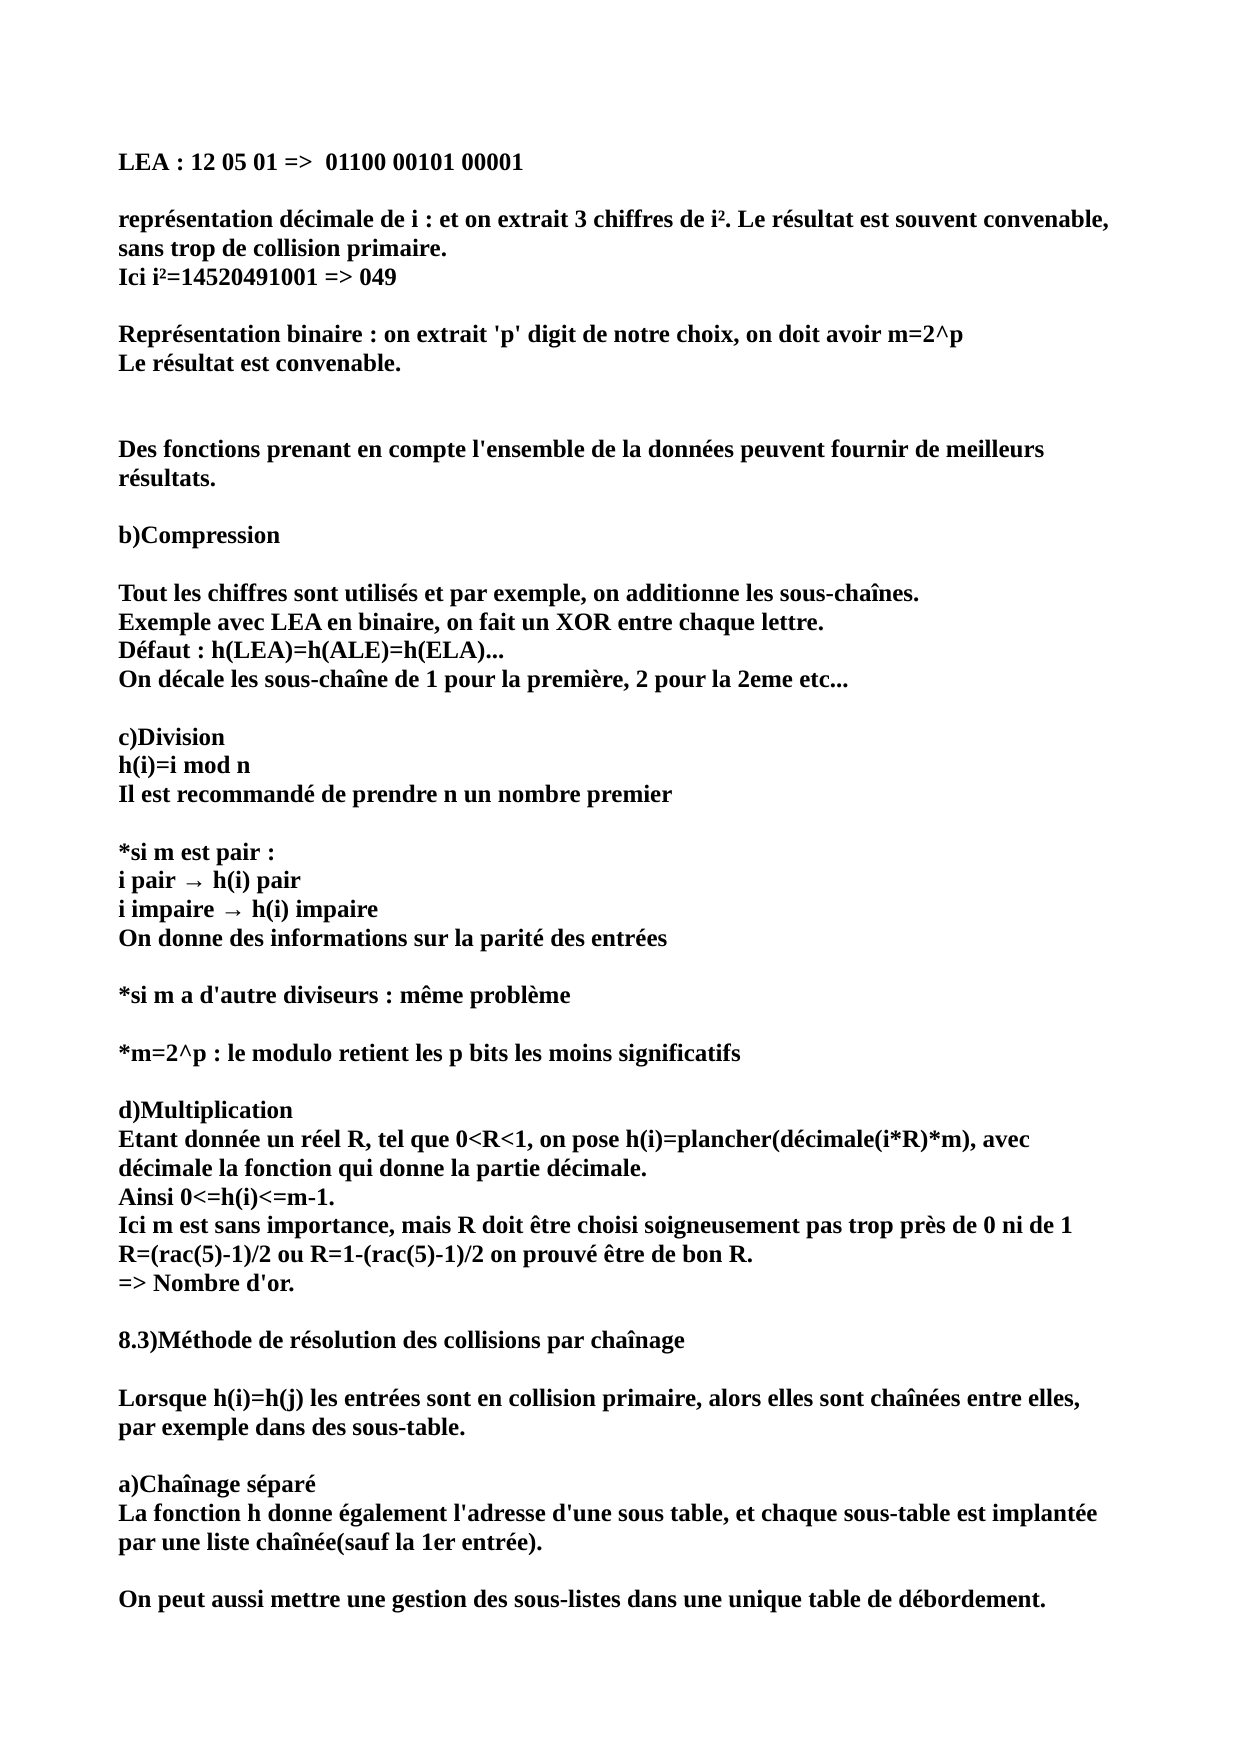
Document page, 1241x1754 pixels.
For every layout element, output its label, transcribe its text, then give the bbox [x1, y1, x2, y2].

text Lorsque h(i)=h(j) les entrées sont en collision primaire, alors elles sont chaînées entre elles, par exemple dans des sous-table. [118, 1383, 1122, 1441]
text i pair → h(i) pair [118, 866, 1122, 894]
text On peut aussi mettre une gestion des sous-listes dans une unique table de débordement. [118, 1584, 1122, 1613]
text LEA : 12 05 01 => 01100 00101 00001 [118, 147, 1122, 176]
text Etant donnée un réel R, tel que 0<R<1, on pose h(i)=plancher(décimale(i*R)*m), avec décimale la fonction qui donne la partie décimale. [118, 1124, 1122, 1182]
text a)Chaînage séparé [118, 1469, 1122, 1498]
text Il est recommandé de prendre n un nombre premier [118, 779, 1122, 808]
text *m=2^p : le modulo retient les p bits les moins significatifs [118, 1038, 1122, 1067]
text Ici i²=14520491001 => 049 [118, 262, 1122, 291]
text b)Compression [118, 521, 1122, 549]
text Exemple avec LEA en binaire, on fait un XOR entre chaque lettre. [118, 607, 1122, 636]
text Ainsi 0<=h(i)<=m-1. [118, 1182, 1122, 1211]
text Le résultat est convenable. [118, 348, 1122, 377]
text représentation décimale de i : et on extrait 3 chiffres de i². Le résultat est souvent convenable, sans trop de collision primaire. [118, 204, 1122, 262]
text On décale les sous-chaîne de 1 pour la première, 2 pour la 2eme etc... [118, 664, 1122, 693]
text h(i)=i mod n [118, 751, 1122, 779]
text => Nombre d'or. [118, 1268, 1122, 1297]
text Représentation binaire : on extrait 'p' digit de notre choix, on doit avoir m=2^p [118, 319, 1122, 348]
text d)Multiplication [118, 1096, 1122, 1124]
text Des fonctions prenant en compte l'ensemble de la données peuvent fournir de meilleurs résultats. [118, 434, 1122, 492]
text Défaut : h(LEA)=h(ALE)=h(ELA)... [118, 636, 1122, 664]
text c)Division [118, 722, 1122, 751]
text R=(rac(5)-1)/2 ou R=1-(rac(5)-1)/2 on prouvé être de bon R. [118, 1239, 1122, 1268]
text *si m a d'autre diviseurs : même problème [118, 981, 1122, 1009]
text Tout les chiffres sont utilisés et par exemple, on additionne les sous-chaînes. [118, 578, 1122, 607]
text 8.3)Méthode de résolution des collisions par chaînage [118, 1326, 1122, 1354]
text La fonction h donne également l'adresse d'une sous table, et chaque sous-table est implantée par une liste chaînée(sauf la 1er entrée). [118, 1498, 1122, 1556]
text On donne des informations sur la parité des entrées [118, 923, 1122, 952]
text Ici m est sans importance, mais R doit être choisi soigneusement pas trop près de 0 ni de 1 [118, 1211, 1122, 1239]
text i impaire → h(i) impaire [118, 894, 1122, 923]
text *si m est pair : [118, 837, 1122, 866]
